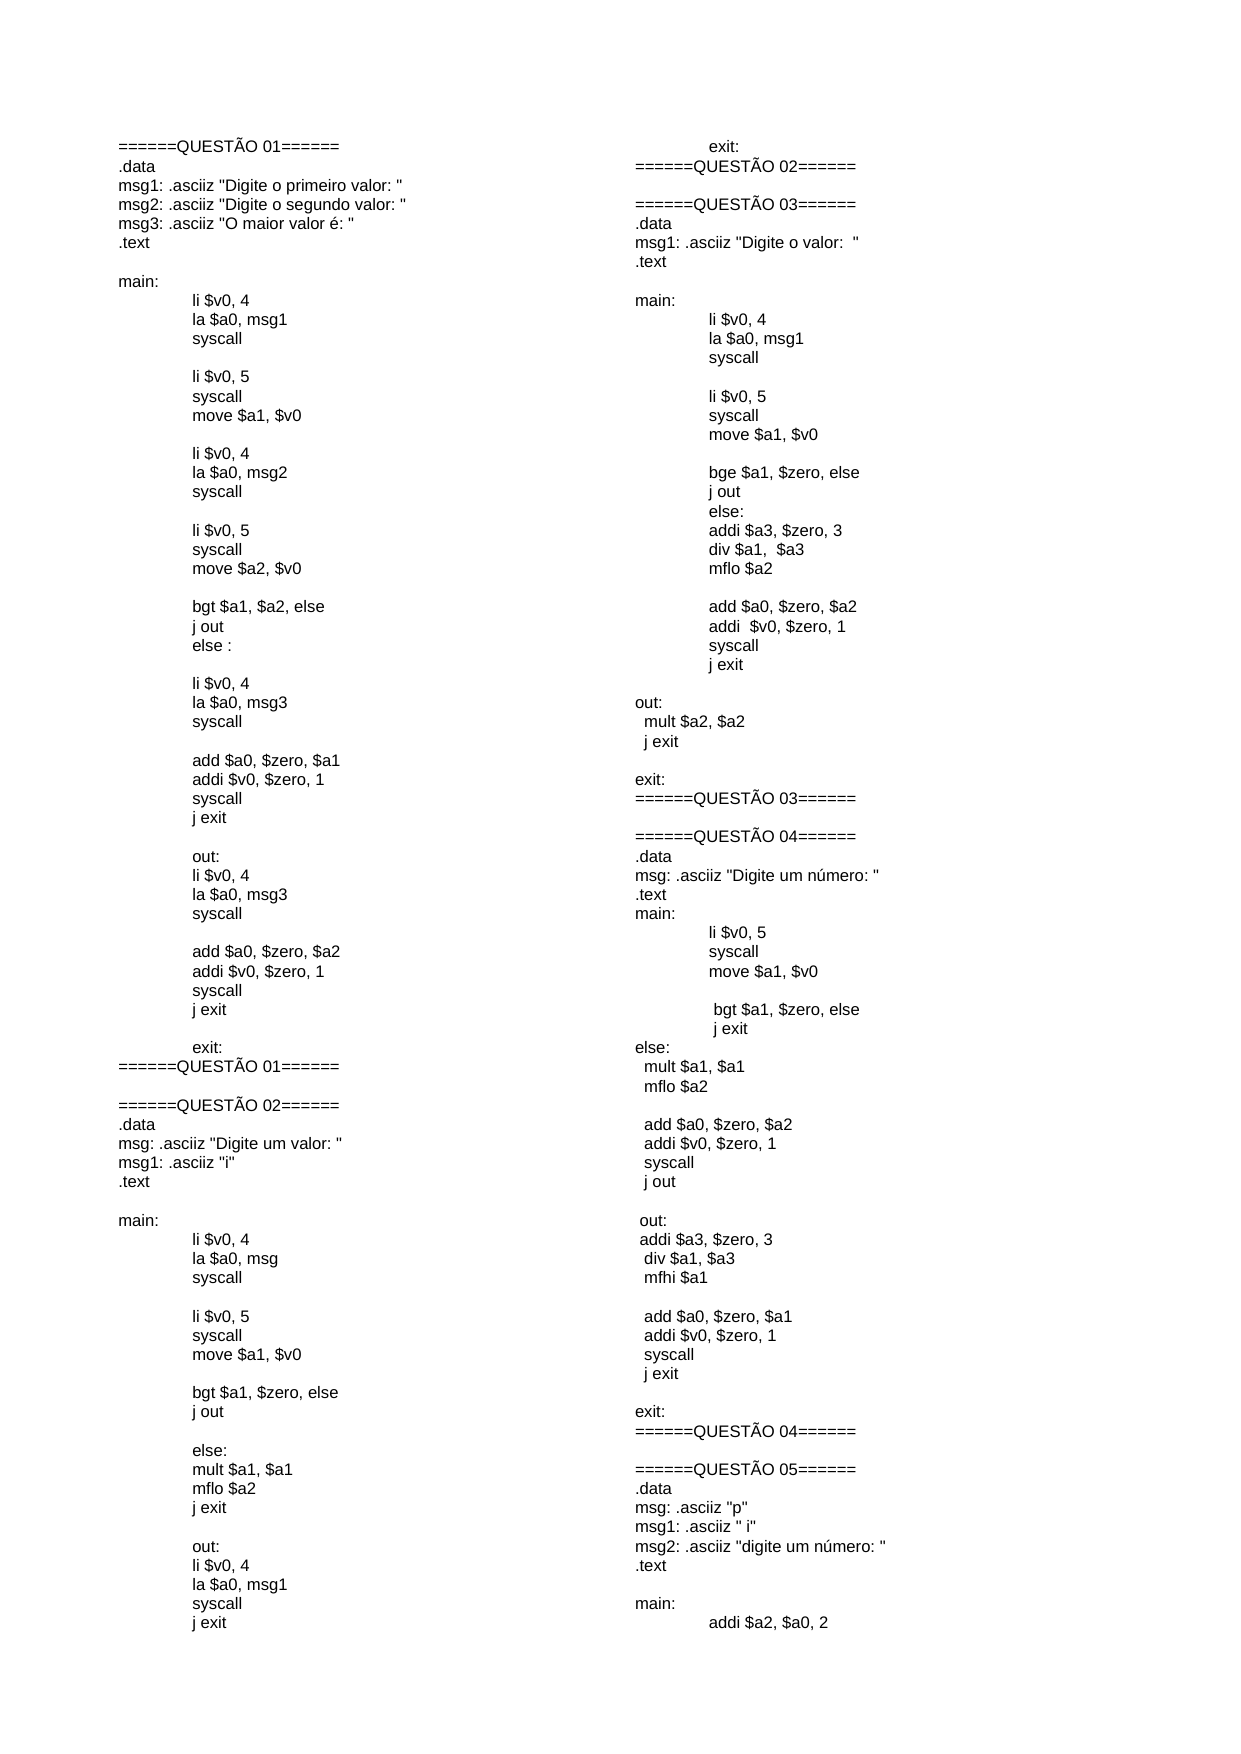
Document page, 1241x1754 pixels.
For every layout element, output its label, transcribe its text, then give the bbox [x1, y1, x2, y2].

text syscall [118, 1268, 605, 1287]
text syscall [118, 1594, 605, 1613]
text syscall [118, 904, 605, 923]
text move $a1, $v0 [118, 1345, 605, 1364]
text j exit [635, 731, 1122, 751]
text syscall [118, 329, 605, 348]
text j out [635, 482, 1122, 501]
text .text [118, 1172, 605, 1191]
text else: [635, 501, 1122, 521]
text msg1: .asciiz "Digite o primeiro valor: " [118, 176, 605, 195]
text syscall [118, 712, 605, 731]
text addi $v0, $zero, 1 [118, 770, 605, 789]
text add $a0, $zero, $a2 [635, 597, 1122, 616]
text move $a2, $v0 [118, 559, 605, 578]
text j out [118, 1402, 605, 1421]
text syscall [635, 636, 1122, 655]
text la $a0, msg [118, 1249, 605, 1268]
text ======QUESTÃO 01====== [118, 137, 605, 156]
text addi $a2, $a0, 2 [635, 1613, 1122, 1632]
text li $v0, 4 [635, 310, 1122, 329]
text mfhi $a1 [635, 1268, 1122, 1287]
text msg2: .asciiz "Digite o segundo valor: " [118, 195, 605, 214]
text add $a0, $zero, $a1 [118, 751, 605, 770]
text li $v0, 5 [118, 521, 605, 540]
text ======QUESTÃO 02====== [635, 156, 1122, 176]
text mflo $a2 [635, 559, 1122, 578]
text syscall [635, 1345, 1122, 1364]
text li $v0, 5 [118, 367, 605, 386]
text msg1: .asciiz "Digite o valor: " [635, 233, 1122, 252]
text addi $v0, $zero, 1 [118, 961, 605, 981]
text addi $v0, $zero, 1 [635, 1134, 1122, 1153]
text li $v0, 4 [118, 866, 605, 885]
text out: [635, 1211, 1122, 1230]
text li $v0, 4 [118, 1556, 605, 1575]
text div $a1, $a3 [635, 540, 1122, 559]
text ======QUESTÃO 02====== [118, 1096, 605, 1115]
text .text [635, 1556, 1122, 1575]
text msg: .asciiz "Digite um valor: " [118, 1134, 605, 1153]
text syscall [118, 482, 605, 501]
text ======QUESTÃO 03====== [635, 789, 1122, 808]
text j exit [635, 655, 1122, 674]
text bgt $a1, $a2, else [118, 597, 605, 616]
text syscall [118, 789, 605, 808]
text msg2: .asciiz "digite um número: " [635, 1536, 1122, 1556]
text msg1: .asciiz " i" [635, 1517, 1122, 1536]
text else : [118, 636, 605, 655]
text li $v0, 5 [118, 1306, 605, 1326]
text la $a0, msg3 [118, 693, 605, 712]
text main: [118, 271, 605, 291]
text syscall [635, 942, 1122, 961]
text .text [635, 885, 1122, 904]
text mflo $a2 [118, 1479, 605, 1498]
text j exit [118, 1613, 605, 1632]
text ======QUESTÃO 04====== [635, 827, 1122, 846]
text la $a0, msg1 [118, 310, 605, 329]
text .text [635, 252, 1122, 271]
text ======QUESTÃO 01====== [118, 1057, 605, 1076]
text bgt $a1, $zero, else [118, 1383, 605, 1402]
text j exit [635, 1019, 1122, 1038]
text addi $a3, $zero, 3 [635, 521, 1122, 540]
text else: [118, 1441, 605, 1460]
text j exit [635, 1364, 1122, 1383]
text exit: [635, 1402, 1122, 1421]
text .data [635, 214, 1122, 233]
text j out [118, 616, 605, 636]
text main: [635, 291, 1122, 310]
text mult $a2, $a2 [635, 712, 1122, 731]
text add $a0, $zero, $a2 [635, 1115, 1122, 1134]
text ======QUESTÃO 04====== [635, 1421, 1122, 1441]
text ======QUESTÃO 05====== [635, 1460, 1122, 1479]
text la $a0, msg2 [118, 463, 605, 482]
text out: [635, 693, 1122, 712]
text msg: .asciiz "p" [635, 1498, 1122, 1517]
text la $a0, msg3 [118, 885, 605, 904]
text add $a0, $zero, $a1 [635, 1306, 1122, 1326]
text .data [118, 156, 605, 176]
text li $v0, 4 [118, 1230, 605, 1249]
text main: [635, 1594, 1122, 1613]
text mult $a1, $a1 [118, 1460, 605, 1479]
text exit: [635, 137, 1122, 156]
text .data [118, 1115, 605, 1134]
text msg: .asciiz "Digite um número: " [635, 866, 1122, 885]
text syscall [635, 406, 1122, 425]
text j exit [118, 808, 605, 827]
text msg1: .asciiz "i" [118, 1153, 605, 1172]
text li $v0, 5 [635, 923, 1122, 942]
text la $a0, msg1 [635, 329, 1122, 348]
text j out [635, 1172, 1122, 1191]
text move $a1, $v0 [635, 961, 1122, 981]
text addi $v0, $zero, 1 [635, 616, 1122, 636]
text .data [635, 1479, 1122, 1498]
text li $v0, 5 [635, 386, 1122, 406]
text move $a1, $v0 [635, 425, 1122, 444]
text la $a0, msg1 [118, 1575, 605, 1594]
text j exit [118, 1000, 605, 1019]
text add $a0, $zero, $a2 [118, 942, 605, 961]
text .data [635, 846, 1122, 866]
text syscall [118, 386, 605, 406]
text out: [118, 1536, 605, 1556]
text exit: [118, 1038, 605, 1057]
text bge $a1, $zero, else [635, 463, 1122, 482]
text addi $v0, $zero, 1 [635, 1326, 1122, 1345]
text msg3: .asciiz "O maior valor é: " [118, 214, 605, 233]
text exit: [635, 770, 1122, 789]
text j exit [118, 1498, 605, 1517]
text .text [118, 233, 605, 252]
text syscall [118, 1326, 605, 1345]
text syscall [118, 540, 605, 559]
text li $v0, 4 [118, 674, 605, 693]
text bgt $a1, $zero, else [635, 1000, 1122, 1019]
text ======QUESTÃO 03====== [635, 195, 1122, 214]
text move $a1, $v0 [118, 406, 605, 425]
text li $v0, 4 [118, 291, 605, 310]
text else: [635, 1038, 1122, 1057]
text mult $a1, $a1 [635, 1057, 1122, 1076]
text syscall [118, 981, 605, 1000]
text mflo $a2 [635, 1076, 1122, 1096]
text li $v0, 4 [118, 444, 605, 463]
text div $a1, $a3 [635, 1249, 1122, 1268]
text syscall [635, 348, 1122, 367]
text main: [118, 1211, 605, 1230]
text out: [118, 846, 605, 866]
text main: [635, 904, 1122, 923]
text addi $a3, $zero, 3 [635, 1230, 1122, 1249]
text syscall [635, 1153, 1122, 1172]
